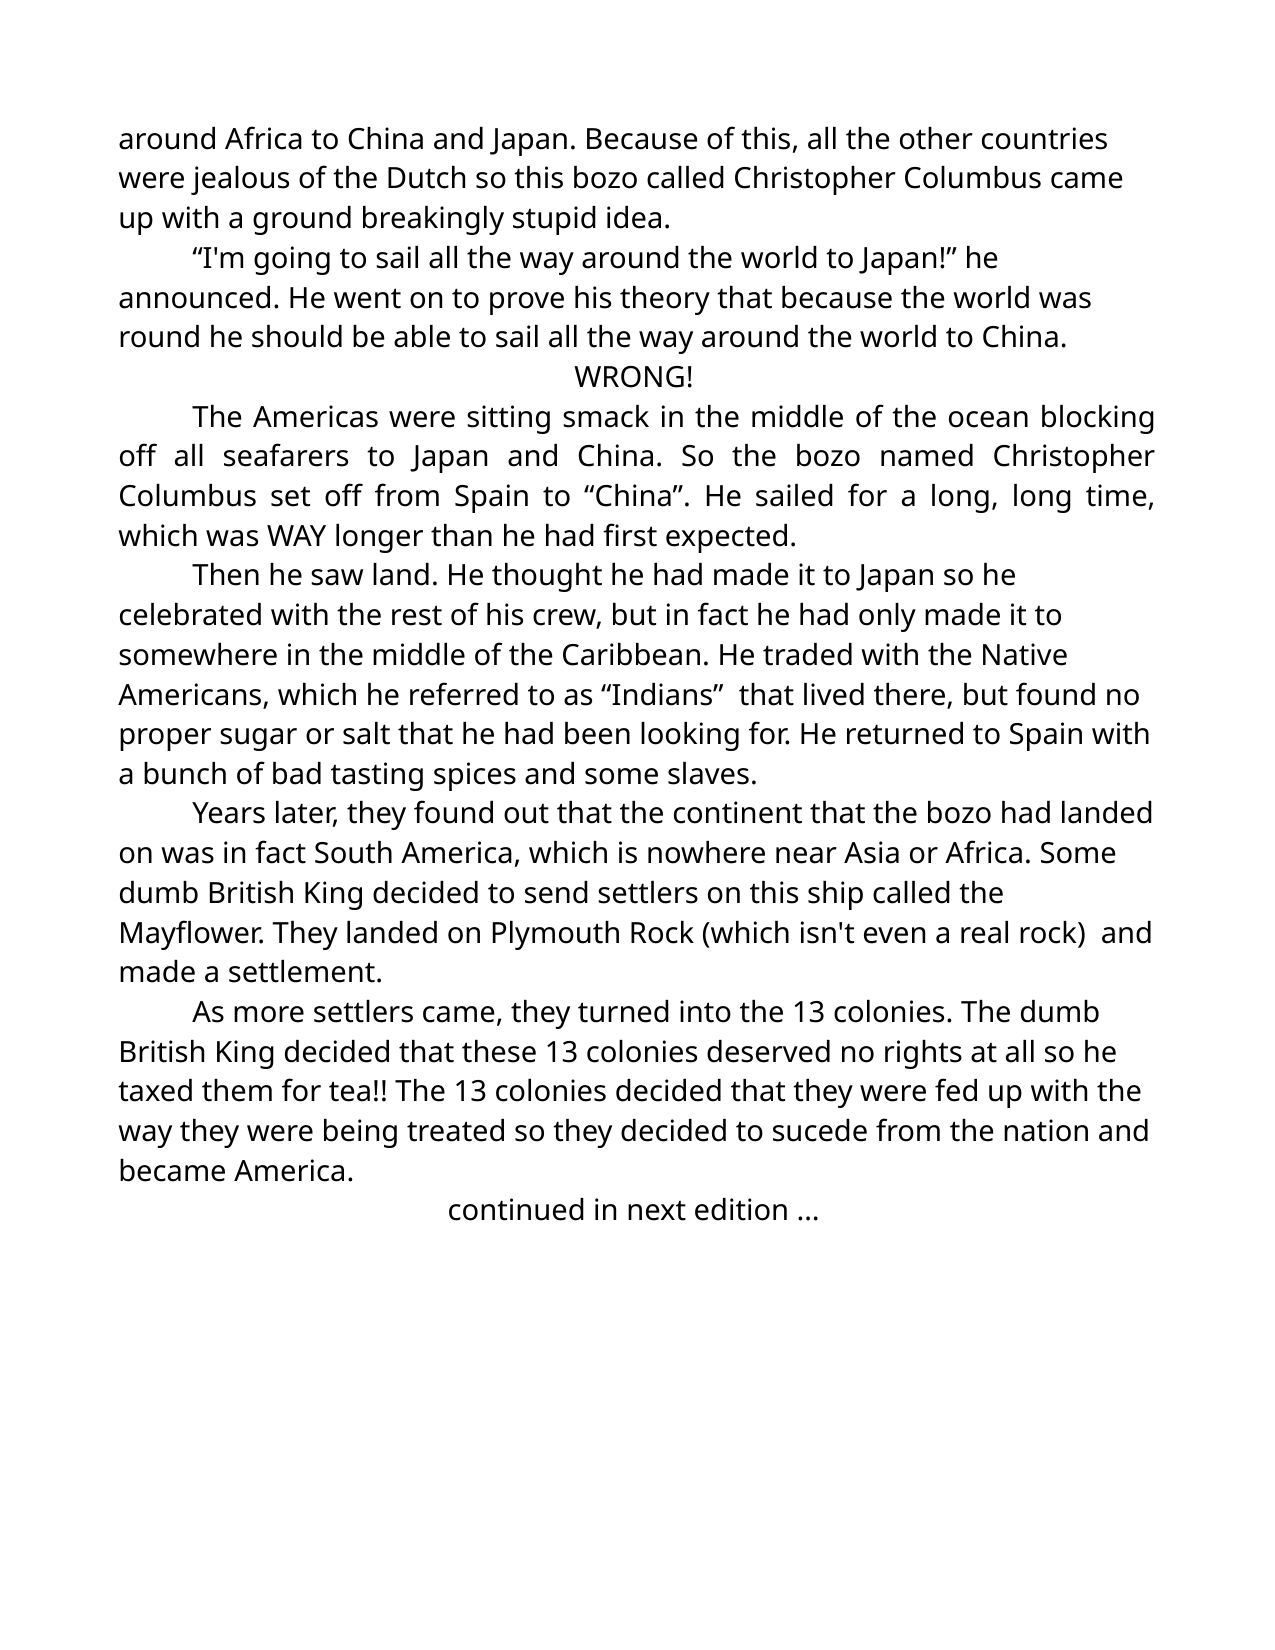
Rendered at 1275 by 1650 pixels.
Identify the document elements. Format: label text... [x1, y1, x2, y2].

text WRONG! [118, 356, 1157, 396]
text The Americas were sitting smack in the middle of the ocean blocking off all seafarers to Japan and China. So the bozo named Christopher Columbus set off from Spain to “China”. He sailed for a long, long time, which was WAY longer than he had first expected. [118, 396, 1157, 555]
text continued in next edition … [118, 1190, 1157, 1229]
text As more settlers came, they turned into the 13 colonies. The dumb British King decided that these 13 colonies deserved no rights at all so he taxed them for tea!! The 13 colonies decided that they were fed up with the way they were being treated so they decided to sucede from the nation and became America. [118, 991, 1157, 1190]
text “I'm going to sail all the way around the world to Japan!” he announced. He went on to prove his theory that because the world was round he should be able to sail all the way around the world to China. [118, 237, 1157, 356]
text Years later, they found out that the continent that the bozo had landed on was in fact South America, which is nowhere near Asia or Africa. Some dumb British King decided to send settlers on this ship called the Mayflower. They landed on Plymouth Rock (which isn't even a real rock) and made a settlement. [118, 793, 1157, 991]
text Then he saw land. He thought he had made it to Japan so he celebrated with the rest of his crew, but in fact he had only made it to somewhere in the middle of the Caribbean. He traded with the Native Americans, which he referred to as “Indians” that lived there, but found no proper sugar or salt that he had been looking for. He returned to Spain with a bunch of bad tasting spices and some slaves. [118, 555, 1157, 793]
text around Africa to China and Japan. Because of this, all the other countries were jealous of the Dutch so this bozo called Christopher Columbus came up with a ground breakingly stupid idea. [118, 118, 1157, 237]
